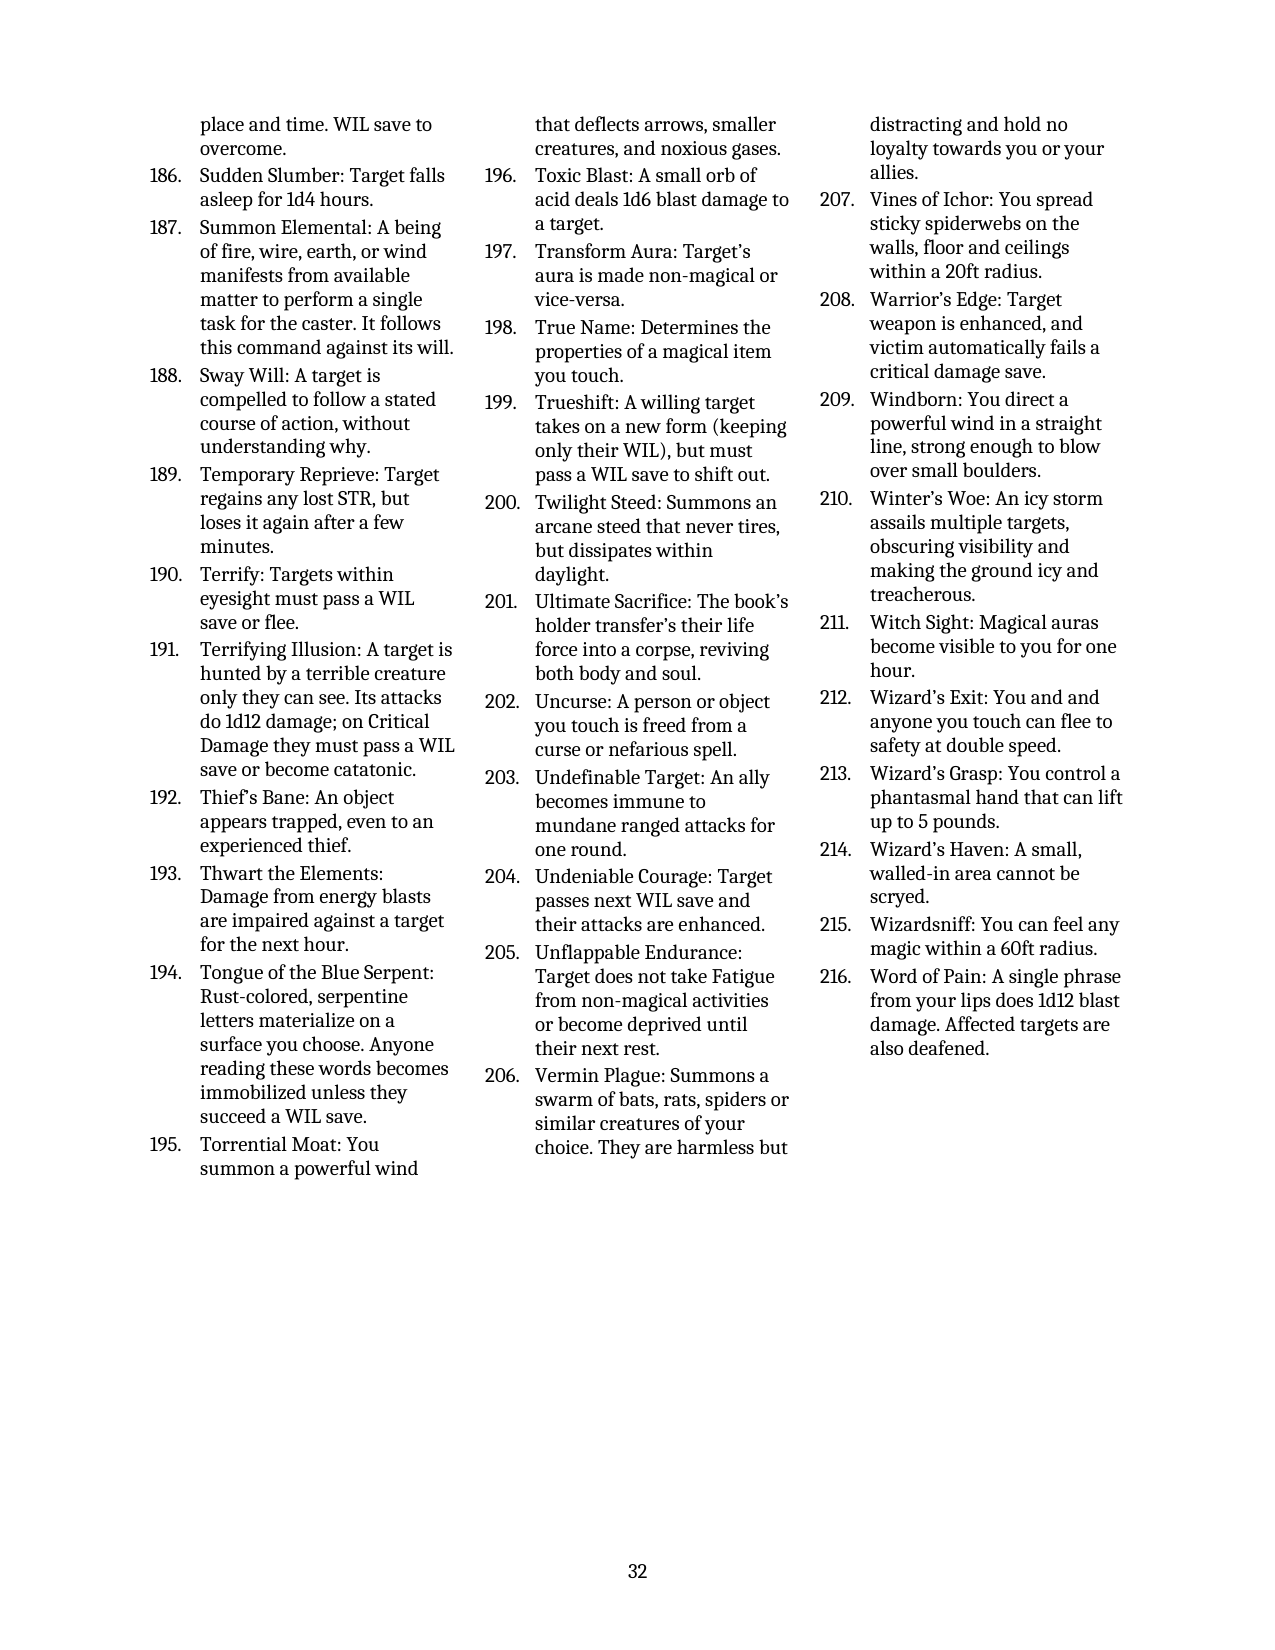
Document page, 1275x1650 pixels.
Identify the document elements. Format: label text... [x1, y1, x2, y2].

list Torrential Moat: You summon a powerful wind [150, 1132, 455, 1180]
list Thief’s Bane: An object appears trapped, even to an experienced thief. [150, 786, 455, 857]
list Trueshift: A willing target takes on a new form (keeping only their WIL), but must pass a WIL save to shift out. [485, 391, 790, 487]
list Tongue of the Blue Serpent: Rust-colored, serpentine letters materialize on a surface you choose. Anyone reading these words becomes immobilized unless they succeed a WIL save. [150, 961, 455, 1128]
list Sudden Slumber: Target falls asleep for 1d4 hours. [150, 164, 455, 212]
list Transform Aura: Target’s aura is made non-magical or vice-versa. [485, 240, 790, 312]
list Temporary Reprieve: Target regains any lost STR, but loses it again after a few minutes. [150, 463, 455, 559]
list place and time. WIL save to overcome. [150, 112, 455, 160]
list distracting and hold no loyalty towards you or your allies. [820, 112, 1125, 184]
list Toxic Blast: A small orb of acid deals 1d6 blast damage to a target. [485, 164, 790, 236]
list Ultimate Sacrifice: The book’s holder transfer’s their life force into a corpse, reviving both body and soul. [485, 590, 790, 686]
list Undeniable Courage: Target passes next WIL save and their attacks are enhanced. [485, 865, 790, 937]
list Wizard’s Exit: You and and anyone you touch can flee to safety at double speed. [820, 686, 1125, 758]
list Terrify: Targets within eyesight must pass a WIL save or flee. [150, 562, 455, 634]
list Terrifying Illusion: A target is hunted by a terrible creature only they can see. Its attacks do 1d12 damage; on Critical Damage they must pass a WIL save or become catatonic. [150, 638, 455, 782]
list Undefinable Target: An ally becomes immune to mundane ranged attacks for one round. [485, 765, 790, 861]
list True Name: Determines the properties of a magical item you touch. [485, 315, 790, 387]
list Wizard’s Haven: A small, walled-in area cannot be scryed. [820, 837, 1125, 909]
list Summon Elemental: A being of fire, wire, earth, or wind manifests from available matter to perform a single task for the caster. It follows this command against its will. [150, 216, 455, 359]
list Word of Pain: A single phrase from your lips does 1d12 blast damage. Affected targets are also deafened. [820, 964, 1125, 1060]
list Uncurse: A person or object you touch is freed from a curse or nefarious spell. [485, 690, 790, 762]
list Sway Will: A target is compelled to follow a stated course of action, without understanding why. [150, 363, 455, 459]
list Thwart the Elements: Damage from energy blasts are impaired against a target for the next hour. [150, 861, 455, 957]
list Vines of Ichor: You spread sticky spiderwebs on the walls, floor and ceilings within a 20ft radius. [820, 188, 1125, 284]
list Vermin Plague: Summons a swarm of bats, rats, spiders or similar creatures of your choice. They are harmless but [485, 1064, 790, 1160]
list Windborn: You direct a powerful wind in a straight line, strong enough to blow over small boulders. [820, 387, 1125, 483]
list Twilight Steed: Summons an arcane steed that never tires, but dissipates within daylight. [485, 491, 790, 586]
list Witch Sight: Magical auras become visible to you for one hour. [820, 610, 1125, 682]
list Winter’s Woe: An icy storm assails multiple targets, obscuring visibility and making the ground icy and treacherous. [820, 487, 1125, 607]
list Unflappable Endurance: Target does not take Fatigue from non-magical activities or become deprived until their next rest. [485, 941, 790, 1060]
list Warrior’s Edge: Target weapon is enhanced, and victim automatically fails a critical damage save. [820, 288, 1125, 383]
list Wizard’s Grasp: You control a phantasmal hand that can lift up to 5 pounds. [820, 762, 1125, 833]
list that deflects arrows, smaller creatures, and noxious gases. [485, 112, 790, 160]
list Wizardsniff: You can feel any magic within a 60ft radius. [820, 913, 1125, 961]
